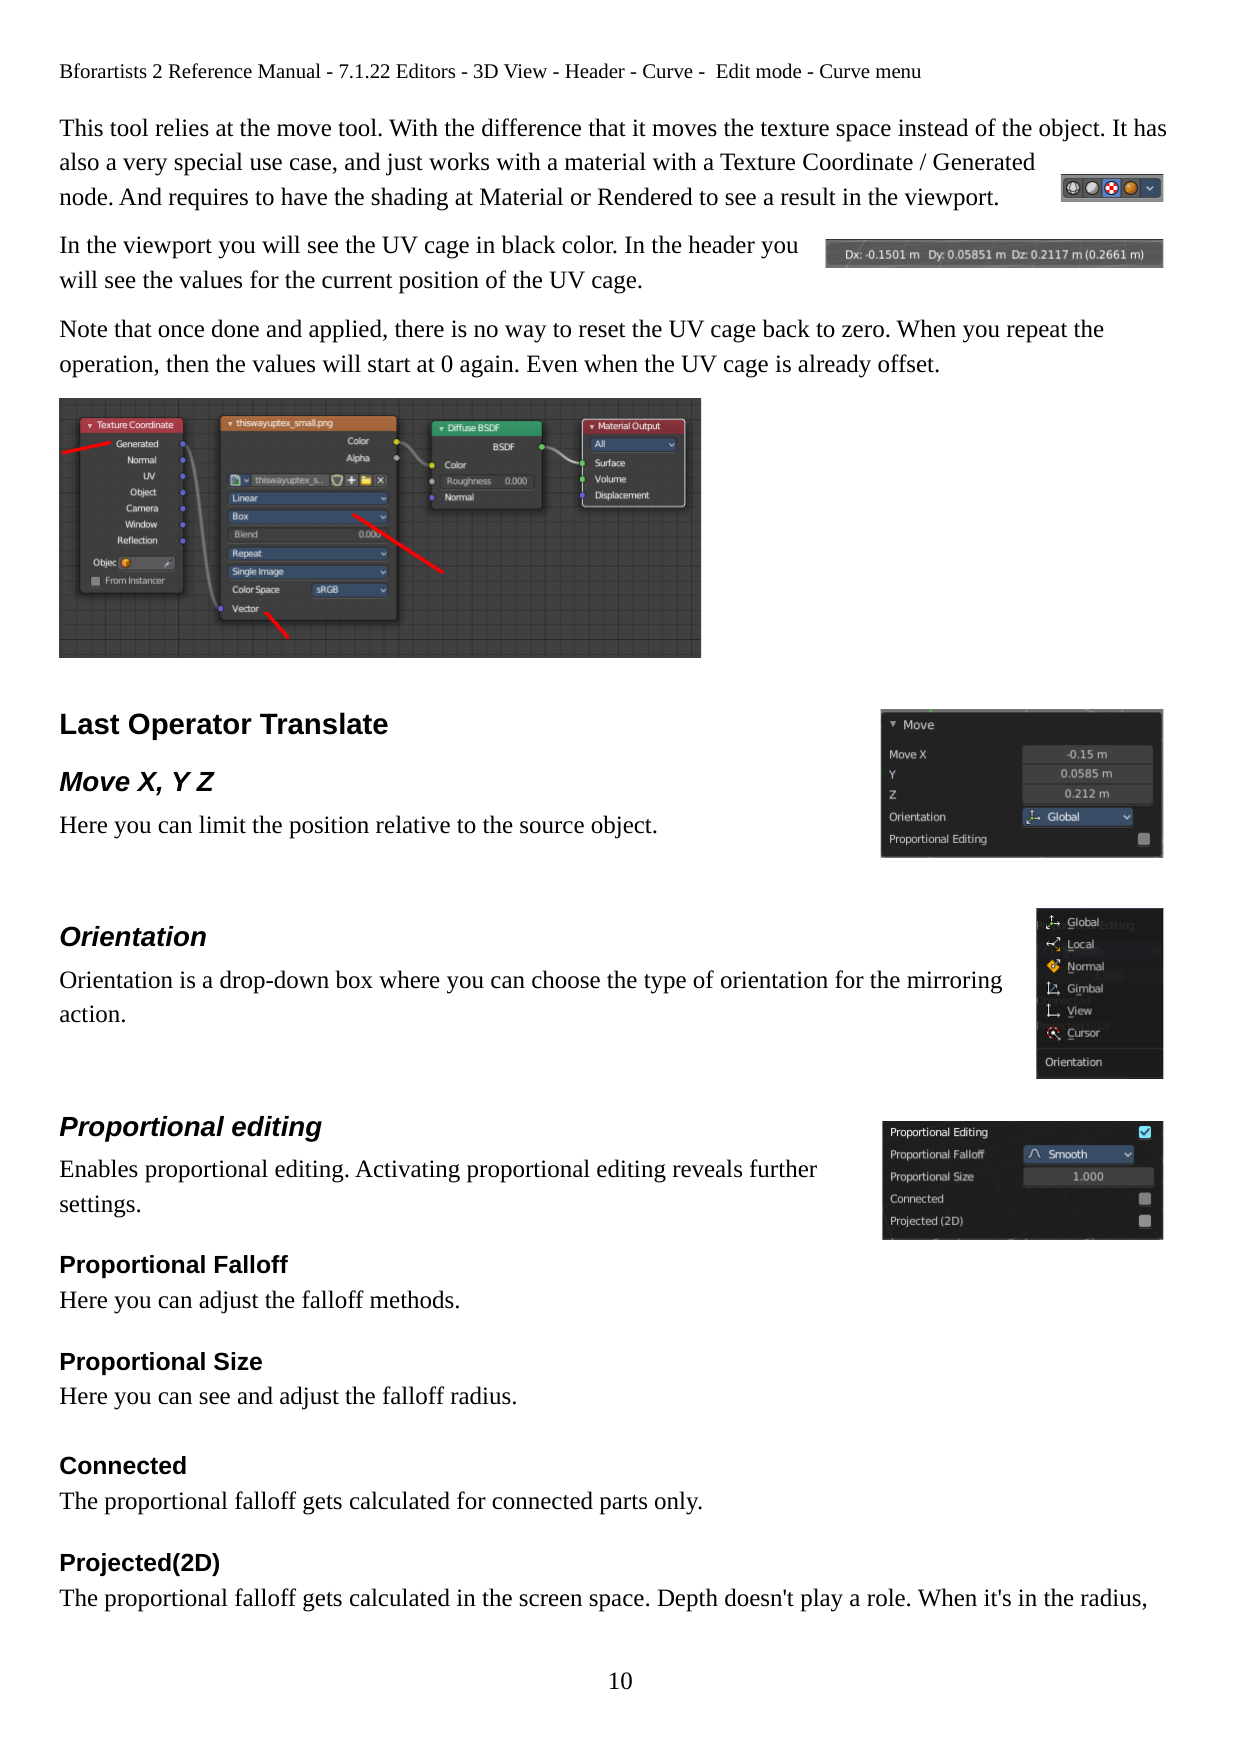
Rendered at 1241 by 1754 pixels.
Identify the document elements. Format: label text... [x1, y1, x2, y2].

subtitle [1164, 920, 1181, 952]
text The proportional falloff gets calculated in the screen space. Depth doesn't play a role. When it's in the radius, [59, 1583, 1181, 1611]
text Enables proportional editing. Activating proportional editing reveals further settings. [59, 1154, 882, 1217]
subtitle [1164, 765, 1181, 797]
picture [880, 709, 1164, 858]
text Here you can adjust the falloff methods. [59, 1285, 1181, 1314]
picture [825, 239, 1164, 268]
subtitle Last Operator Translate [59, 707, 1181, 740]
text Here you can limit the position relative to the source object. [59, 810, 880, 838]
subtitle Orientation [59, 920, 1036, 952]
text This tool relies at the move tool. With the difference that it moves the texture space instead of the object. It has also a very special use case, and just works with a material with a Texture Coordinate / Generated node. And requires to have the shading at Material or Rendered to see a result in the viewport. [59, 113, 1181, 210]
text In the viewport you will see the UV cage in black color. In the header you will see the values for the current position of the UV cage. [59, 231, 1181, 294]
text Note that once done and applied, there is no way to reset the UV cage back to zero. When you repeat the operation, then the values will start at 0 again. Even when the UV cage is already offset. [59, 314, 1181, 377]
picture [1060, 174, 1164, 202]
subtitle Move X, Y Z [59, 765, 880, 797]
picture [59, 398, 702, 658]
text Here you can see and adjust the falloff radius. [59, 1381, 1181, 1410]
picture [1036, 908, 1164, 1079]
picture [882, 1121, 1164, 1240]
subtitle Proportional Falloff [59, 1250, 1181, 1279]
subtitle Connected [59, 1451, 1181, 1480]
subtitle Proportional Size [59, 1347, 1181, 1375]
subtitle Proportional editing [59, 1110, 1181, 1142]
text Orientation is a drop-down box where you can choose the type of orientation for the mirroring action. [59, 965, 1036, 1028]
text The proportional falloff gets calculated for connected parts only. [59, 1486, 1181, 1515]
subtitle Projected(2D) [59, 1548, 1181, 1576]
